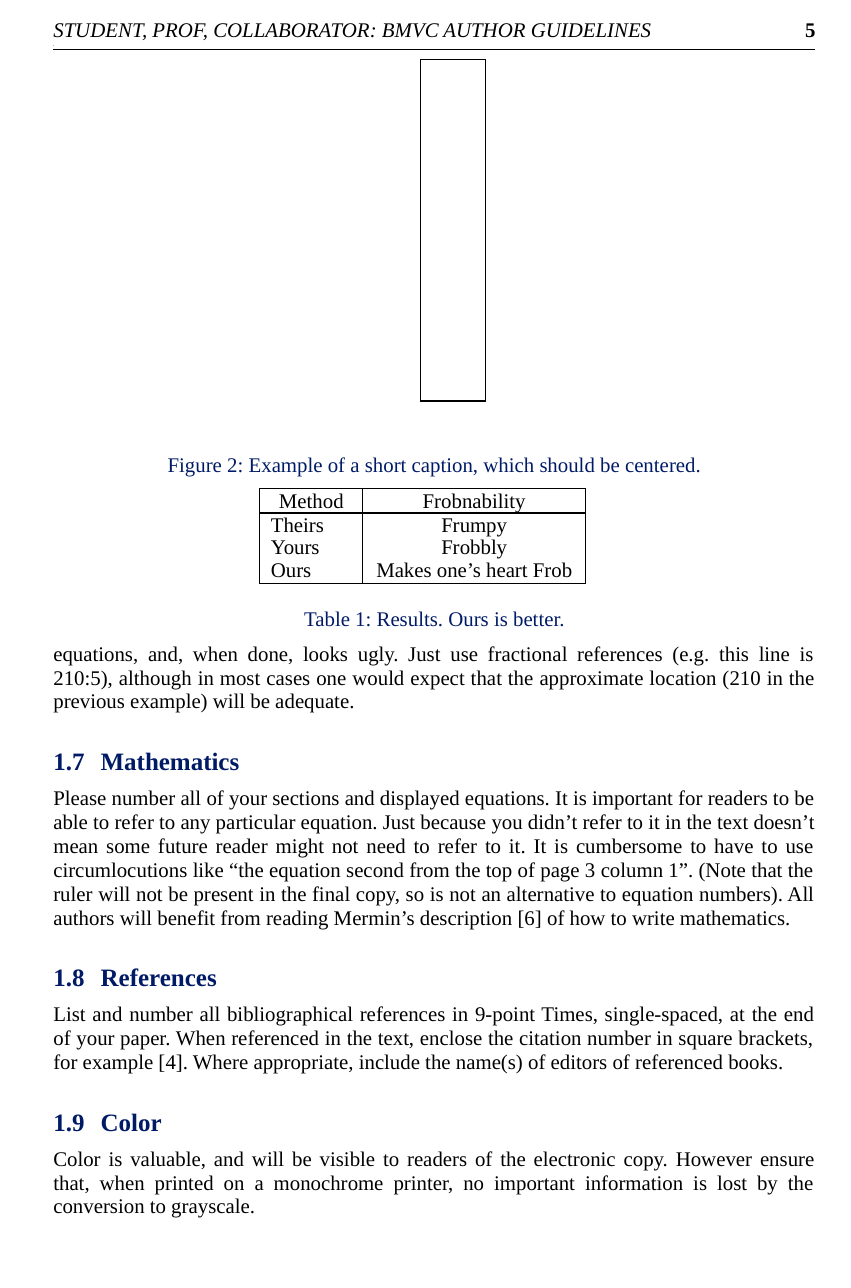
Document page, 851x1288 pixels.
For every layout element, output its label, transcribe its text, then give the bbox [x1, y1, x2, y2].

text Please number all of your sections and displayed equations. It is important for readers to be able to refer to any particular equation. Just because you didn’t refer to it in the text doesn’t mean some future reader might not need to refer to it. It is cumbersome to have to use circumlocutions like “the equation second from the top of page 3 column 1”. (Note that the ruler will not be present in the final copy, so is not an alternative to equation numbers). All authors will benefit from reading Mermin’s description [6] of how to write mathematics. [53, 786, 815, 930]
table_cell Makes one’s heart Frob [363, 559, 585, 582]
list Mathematics [53, 747, 815, 776]
text equations, and, when done, looks ugly. Just use fractional references (e.g. this line is 210:5), although in most cases one would expect that the approximate location (210 in the previous example) will be adequate. [53, 642, 815, 714]
text Figure 2: Example of a short caption, which should be centered. [53, 453, 815, 477]
list Color [53, 1108, 815, 1136]
table_cell Yours [260, 535, 362, 559]
table_cell Theirs [260, 514, 362, 535]
table_cell Frobbly [363, 535, 585, 559]
text List and number all bibliographical references in 9-point Times, single-spaced, at the end of your paper. When referenced in the text, enclose the citation number in square brackets, for example [4]. Where appropriate, include the name(s) of editors of referenced books. [53, 1002, 815, 1074]
table_cell Ours [260, 559, 362, 582]
table_header Frobnability [363, 489, 585, 511]
table_header Method [260, 489, 362, 511]
list References [53, 963, 815, 992]
text Color is valuable, and will be visible to readers of the electronic copy. However ensure that, when printed on a monochrome printer, no important information is lost by the conversion to grayscale. [53, 1147, 815, 1219]
table_cell Frumpy [363, 514, 585, 535]
text Table 1: Results. Ours is better. [53, 607, 815, 631]
